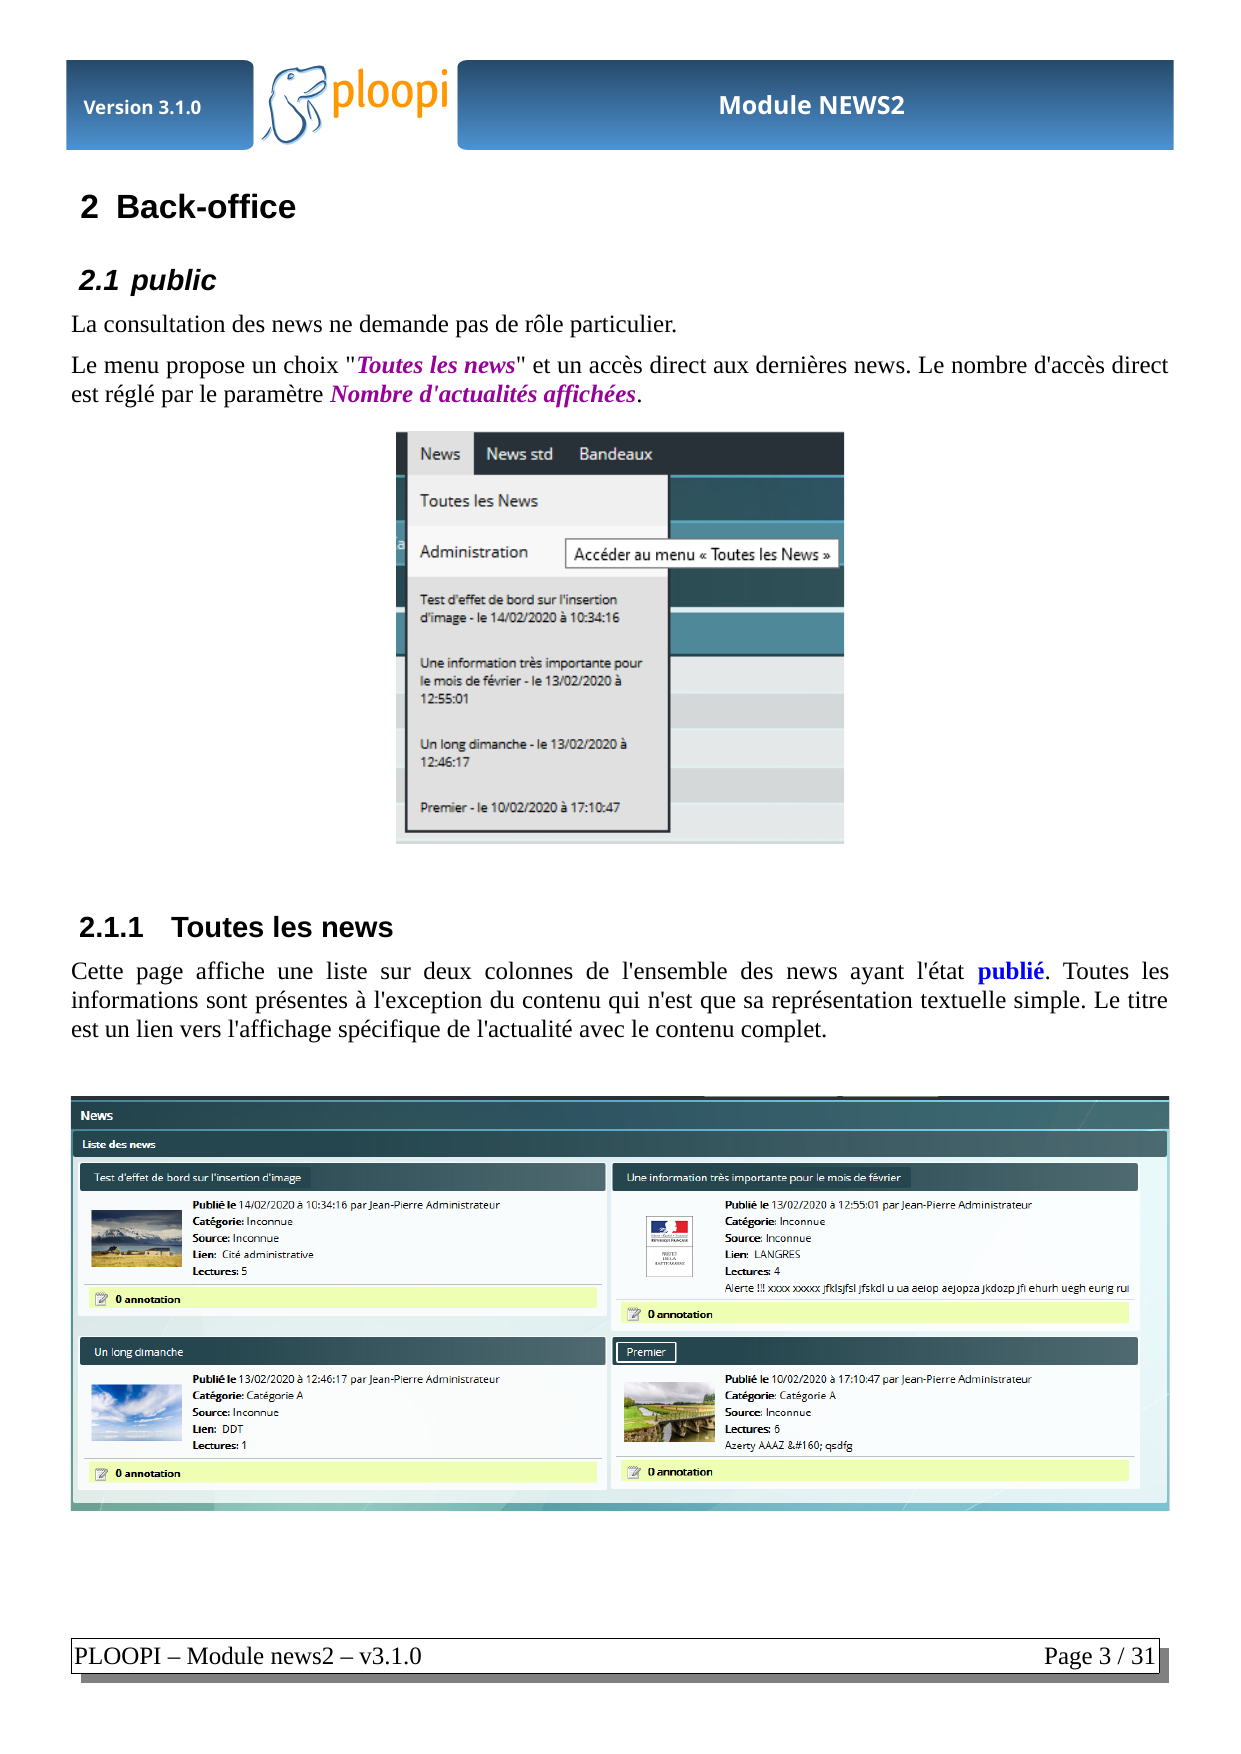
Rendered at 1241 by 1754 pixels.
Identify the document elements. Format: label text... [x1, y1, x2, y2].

picture [66, 59, 1174, 153]
subtitle Back-office [71, 187, 1169, 226]
text La consultation des news ne demande pas de rôle particulier. [71, 309, 1169, 338]
text Le menu propose un choix "Toutes les news" et un accès direct aux dernières news. Le nombre d'accès direct est réglé par le paramètre Nombre d'actualités affichées. [71, 351, 1169, 408]
picture [70, 1096, 1170, 1511]
subtitle public [71, 263, 1169, 297]
picture [396, 431, 845, 844]
subtitle Toutes les news [71, 910, 1169, 944]
text Cette page affiche une liste sur deux colonnes de l'ensemble des news ayant l'état publié. Toutes les informations sont présentes à l'exception du contenu qui n'est que sa représentation textuelle simple. Le titre est un lien vers l'affichage spécifique de l'actualité avec le contenu complet. [71, 956, 1169, 1043]
